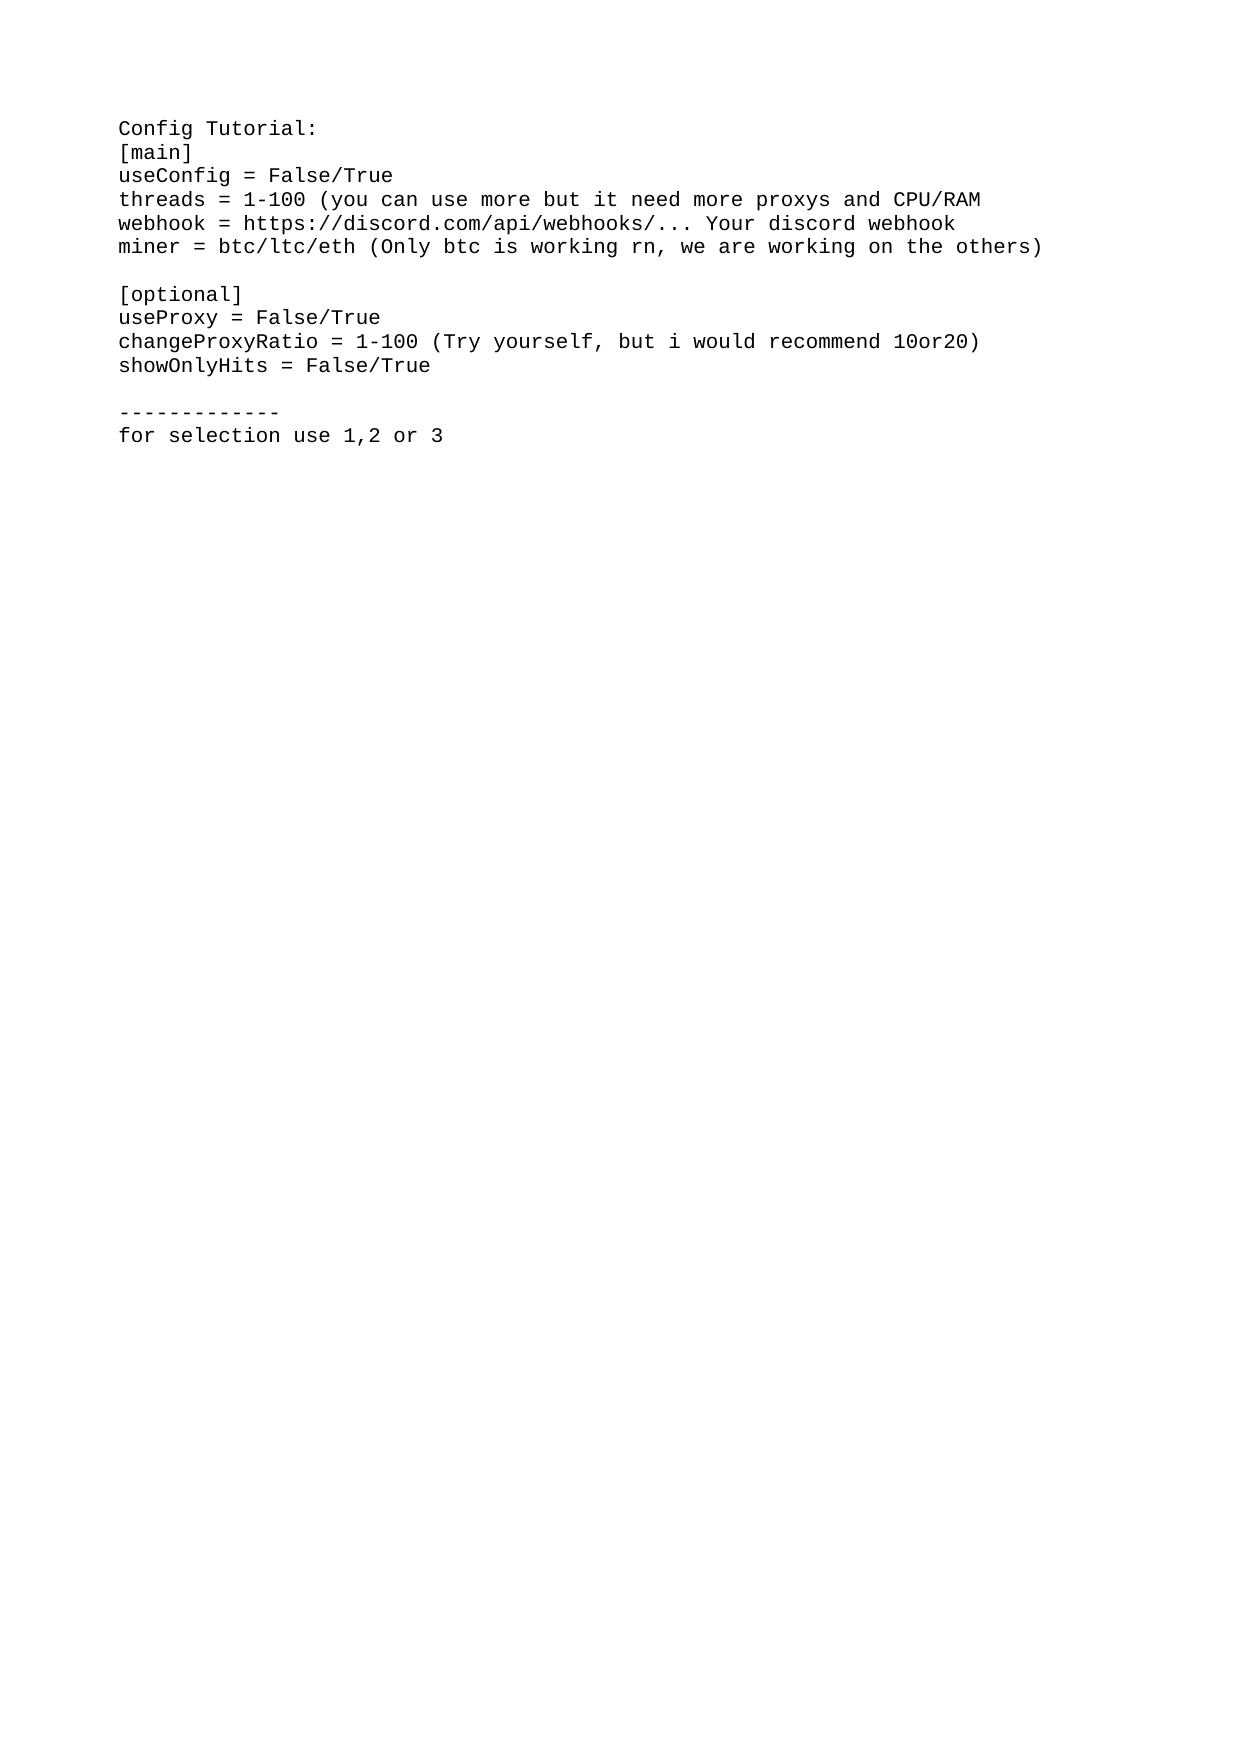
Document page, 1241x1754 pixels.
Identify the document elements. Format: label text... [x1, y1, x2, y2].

text threads = 1-100 (you can use more but it need more proxys and CPU/RAM [118, 189, 1122, 213]
text ------------- [118, 402, 1122, 426]
text [optional] [118, 284, 1122, 307]
text webhook = https://discord.com/api/webhooks/... Your discord webhook [118, 213, 1122, 236]
text for selection use 1,2 or 3 [118, 426, 1122, 449]
text useConfig = False/True [118, 165, 1122, 189]
text changeProxyRatio = 1-100 (Try yourself, but i would recommend 10or20) [118, 331, 1122, 354]
text showOnlyHits = False/True [118, 354, 1122, 378]
text miner = btc/ltc/eth (Only btc is working rn, we are working on the others) [118, 236, 1122, 260]
text useProxy = False/True [118, 307, 1122, 331]
text [main] [118, 142, 1122, 165]
text Config Tutorial: [118, 118, 1122, 142]
